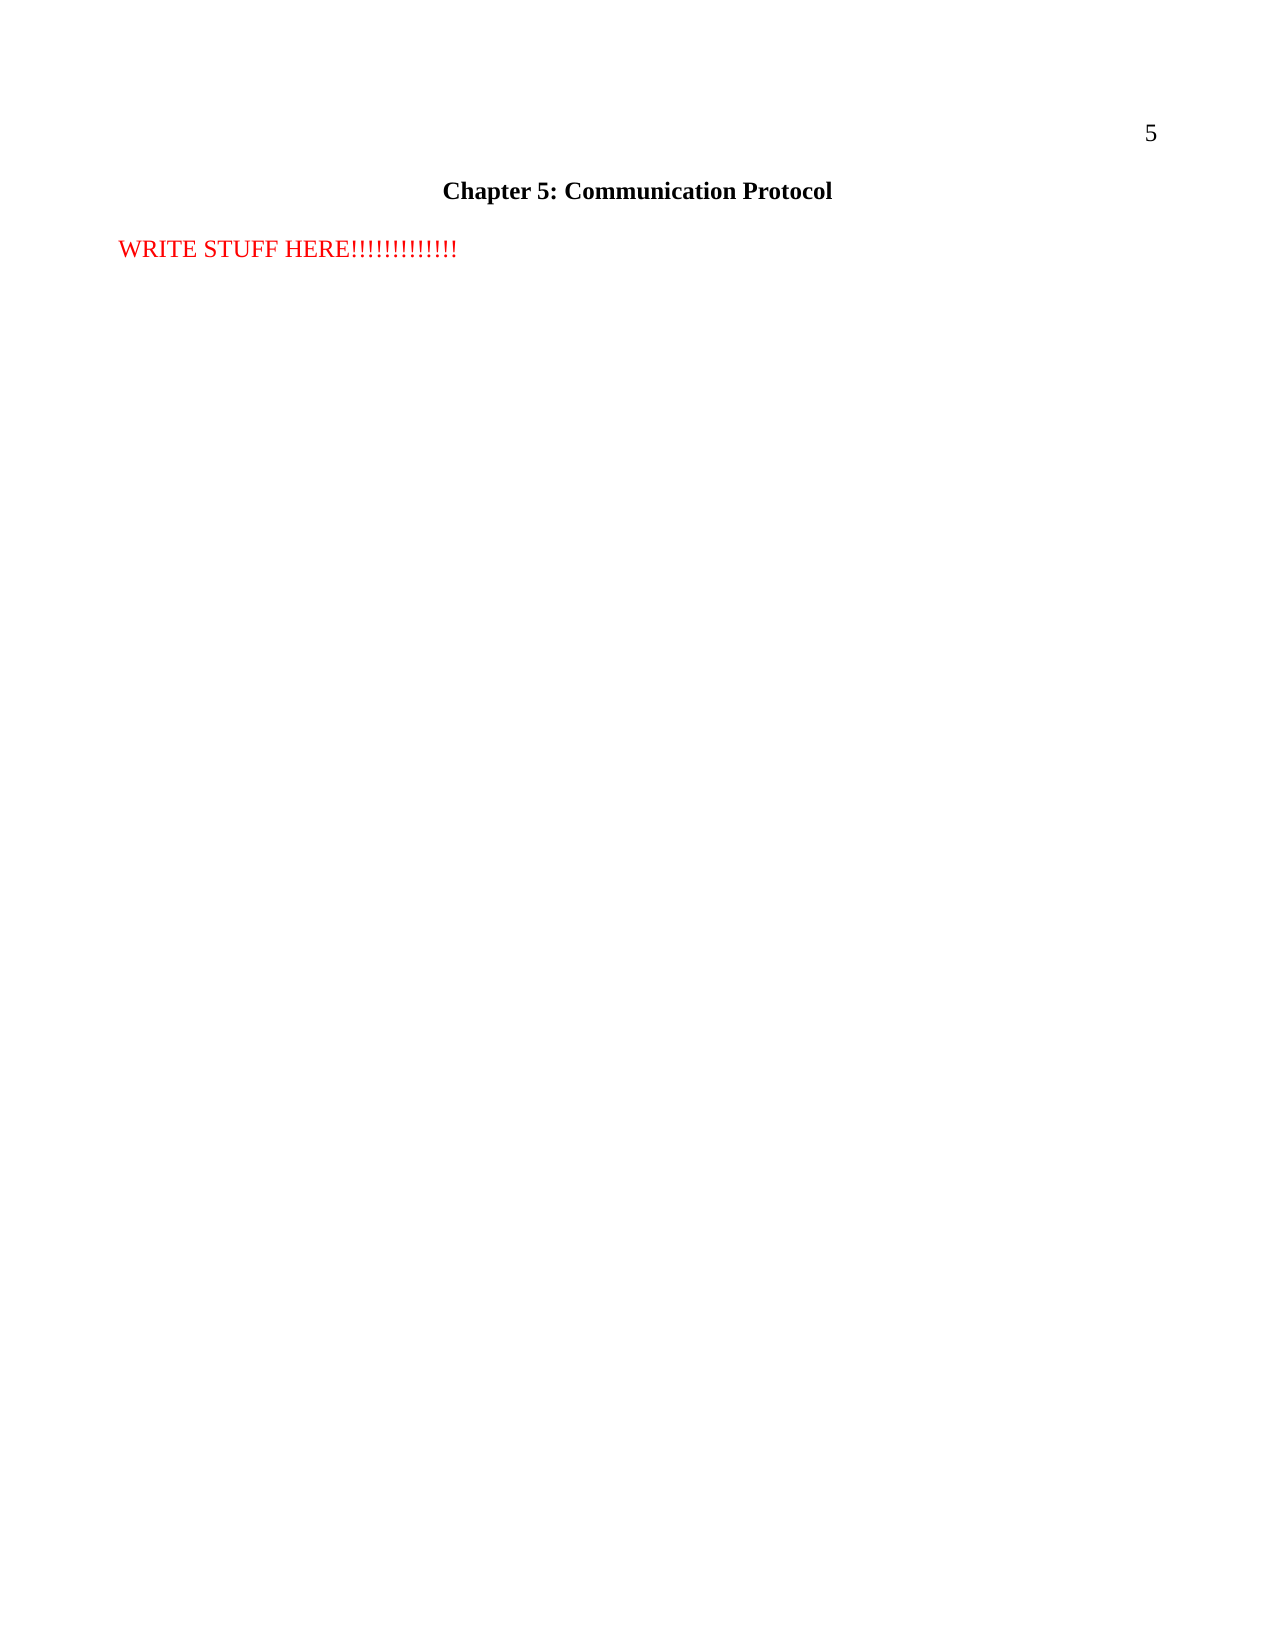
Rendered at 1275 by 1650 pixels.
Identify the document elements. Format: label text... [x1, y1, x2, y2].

text WRITE STUFF HERE!!!!!!!!!!!!! [118, 234, 1157, 263]
text Chapter 5: Communication Protocol [118, 176, 1157, 205]
